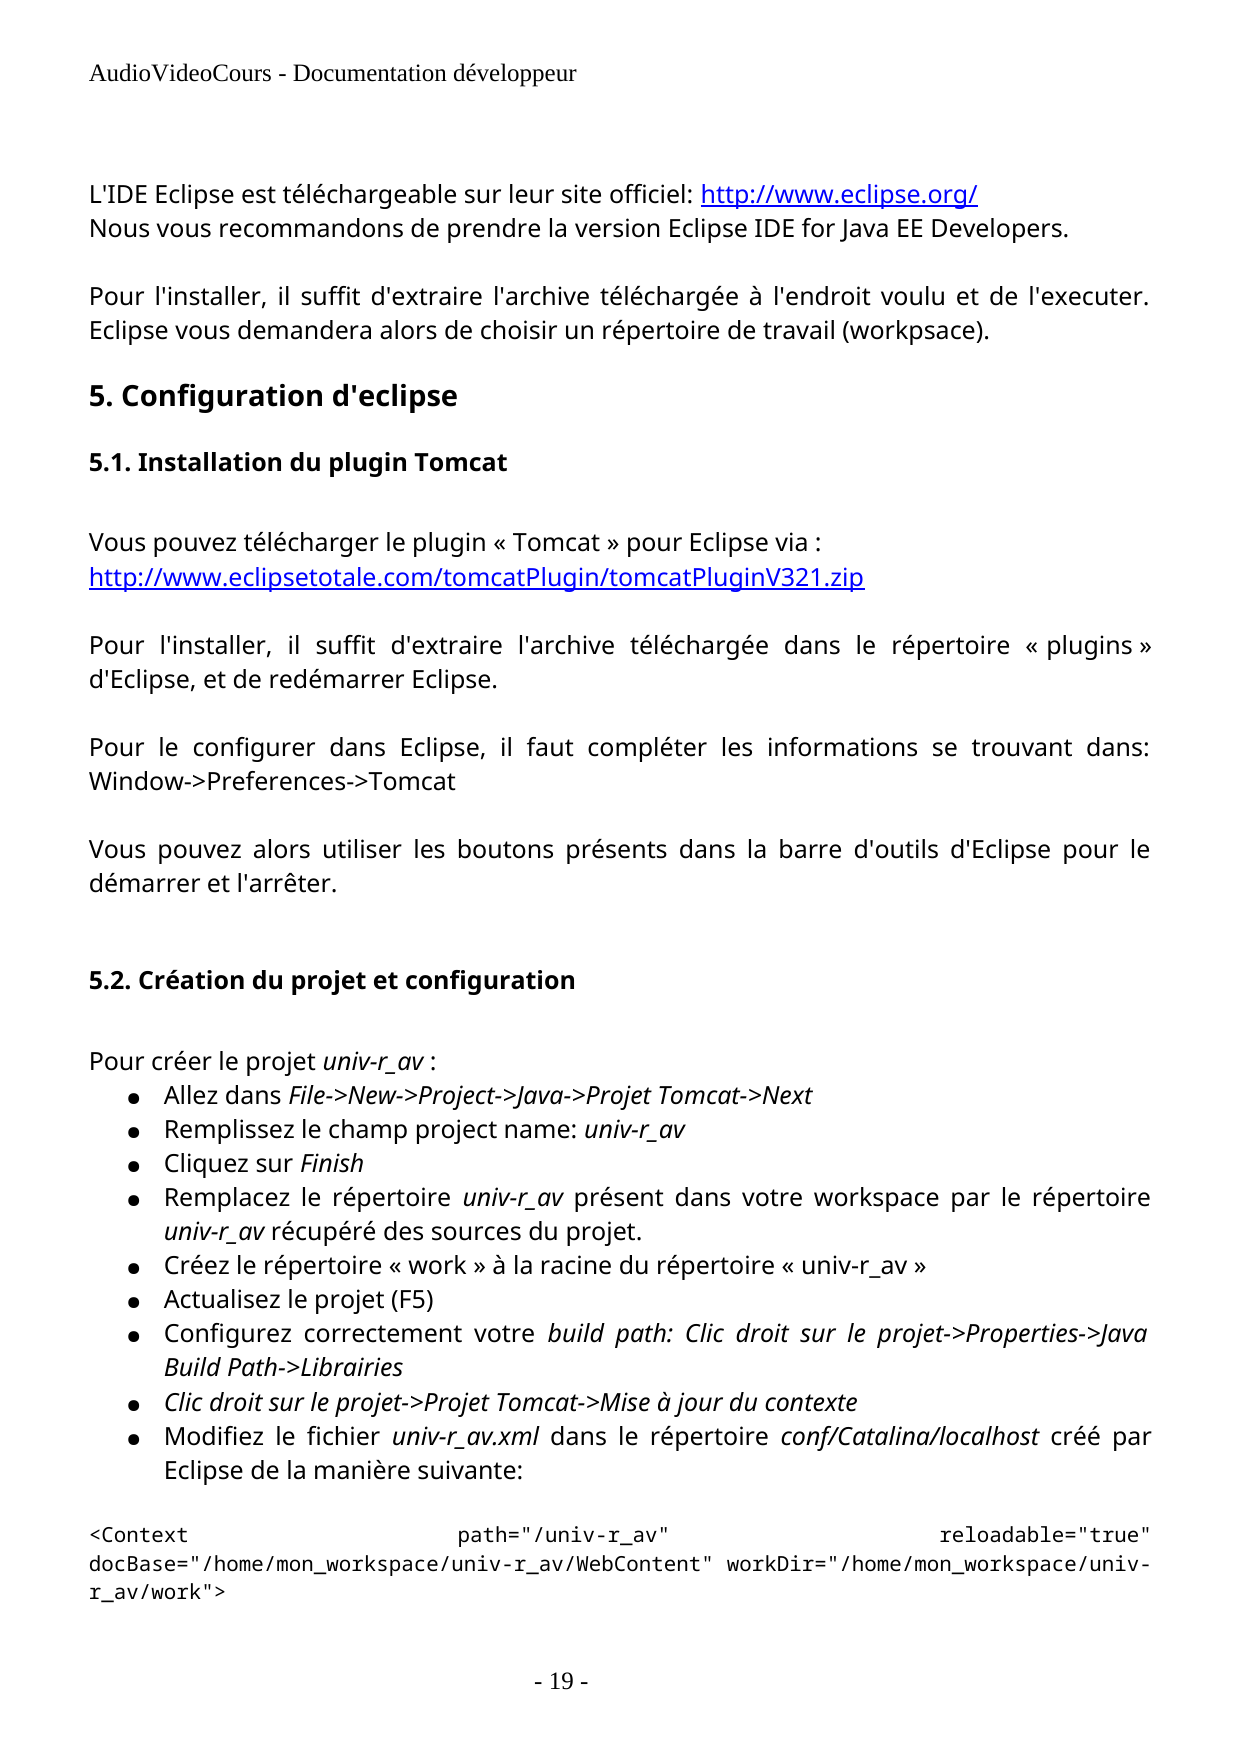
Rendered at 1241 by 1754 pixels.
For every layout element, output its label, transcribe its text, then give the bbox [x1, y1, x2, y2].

list Remplissez le champ project name: univ-r_av [126, 1112, 1152, 1146]
text Pour l'installer, il suffit d'extraire l'archive téléchargée dans le répertoire « plugins » d'Eclipse, et de redémarrer Eclipse. [88, 627, 1152, 695]
text Vous pouvez télécharger le plugin « Tomcat » pour Eclipse via : [88, 525, 1152, 559]
text Vous pouvez alors utiliser les boutons présents dans la barre d'outils d'Eclipse pour le démarrer et l'arrêter. [88, 832, 1152, 900]
subtitle 5.1. Installation du plugin Tomcat [88, 444, 1152, 479]
text Pour l'installer, il suffit d'extraire l'archive téléchargée à l'endroit voulu et de l'executer. Eclipse vous demandera alors de choisir un répertoire de travail (workpsace). [88, 278, 1152, 347]
text Pour le configurer dans Eclipse, il faut compléter les informations se trouvant dans: Window->Preferences->Tomcat [88, 729, 1152, 798]
list Cliquez sur Finish [126, 1146, 1152, 1180]
list Créez le répertoire « work » à la racine du répertoire « univ-r_av » [126, 1248, 1152, 1282]
list Modifiez le fichier univ-r_av.xml dans le répertoire conf/Catalina/localhost créé par Eclipse de la manière suivante: [126, 1418, 1152, 1486]
text Pour créer le projet univ-r_av : [88, 1043, 1152, 1078]
text http://www.eclipsetotale.com/tomcatPlugin/tomcatPluginV321.zip [88, 559, 1152, 593]
text <Context path="/univ-r_av" reloadable="true" docBase="/home/mon_workspace/univ-r_av/WebContent" workDir="/home/mon_workspace/univ-r_av/work"> [88, 1520, 1152, 1606]
list Actualisez le projet (F5) [126, 1282, 1152, 1316]
list Allez dans File->New->Project->Java->Projet Tomcat->Next [126, 1078, 1152, 1112]
subtitle 5.2. Création du projet et configuration [88, 963, 1152, 997]
subtitle 5. Configuration d'eclipse [88, 376, 1152, 415]
list Remplacez le répertoire univ-r_av présent dans votre workspace par le répertoire univ-r_av récupéré des sources du projet. [126, 1180, 1152, 1248]
text L'IDE Eclipse est téléchargeable sur leur site officiel: http://www.eclipse.org/ [88, 176, 1152, 210]
text Nous vous recommandons de prendre la version Eclipse IDE for Java EE Developers. [88, 210, 1152, 244]
list Configurez correctement votre build path: Clic droit sur le projet->Properties->Java Build Path->Librairies [126, 1316, 1152, 1384]
list Clic droit sur le projet->Projet Tomcat->Mise à jour du contexte [126, 1384, 1152, 1418]
